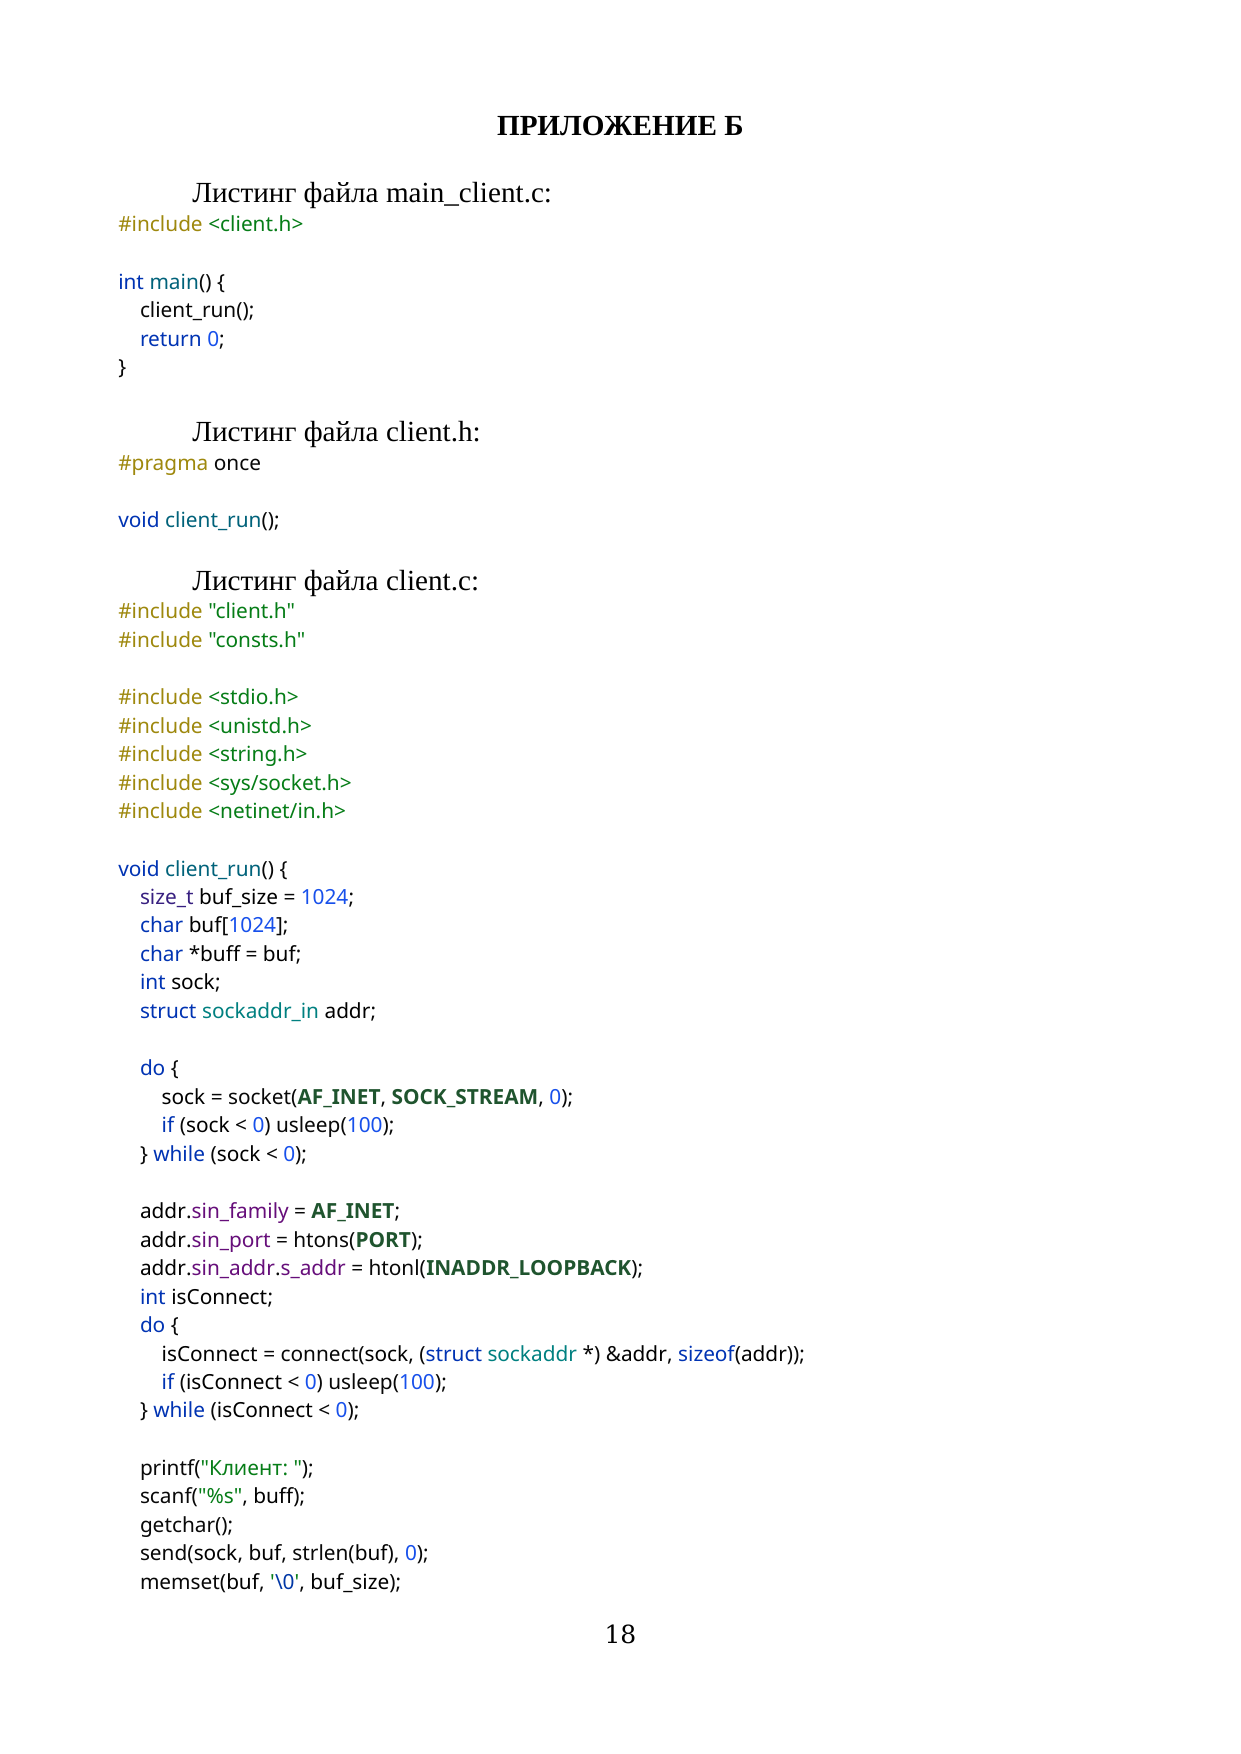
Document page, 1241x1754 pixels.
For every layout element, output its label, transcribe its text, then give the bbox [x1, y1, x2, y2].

text #pragma once void client_run(); [118, 448, 1122, 534]
text #include "client.h" #include "consts.h" #include <stdio.h> #include <unistd.h> #include <string.h> #include <sys/socket.h> #include <netinet/in.h> void client_run() { size_t buf_size = 1024; char buf[1024]; char *buff = buf; int sock; struct sockaddr_in addr; do { sock = socket(AF_INET, SOCK_STREAM, 0); if (sock < 0) usleep(100); } while (sock < 0); addr.sin_family = AF_INET; addr.sin_port = htons(PORT); addr.sin_addr.s_addr = htonl(INADDR_LOOPBACK); int isConnect; do { isConnect = connect(sock, (struct sockaddr *) &addr, sizeof(addr)); if (isConnect < 0) usleep(100); } while (isConnect < 0); printf("Клиент: "); scanf("%s", buff); getchar(); send(sock, buf, strlen(buf), 0); memset(buf, '\0', buf_size); [118, 596, 1122, 1595]
text Листинг файла client.h: [118, 414, 1122, 448]
text Листинг файла client.c: [118, 563, 1122, 596]
text ПРИЛОЖЕНИЕ Б [118, 108, 1122, 142]
text #include <client.h> int main() { client_run(); return 0; } [118, 209, 1122, 381]
text Листинг файла main_client.c: [118, 176, 1122, 209]
